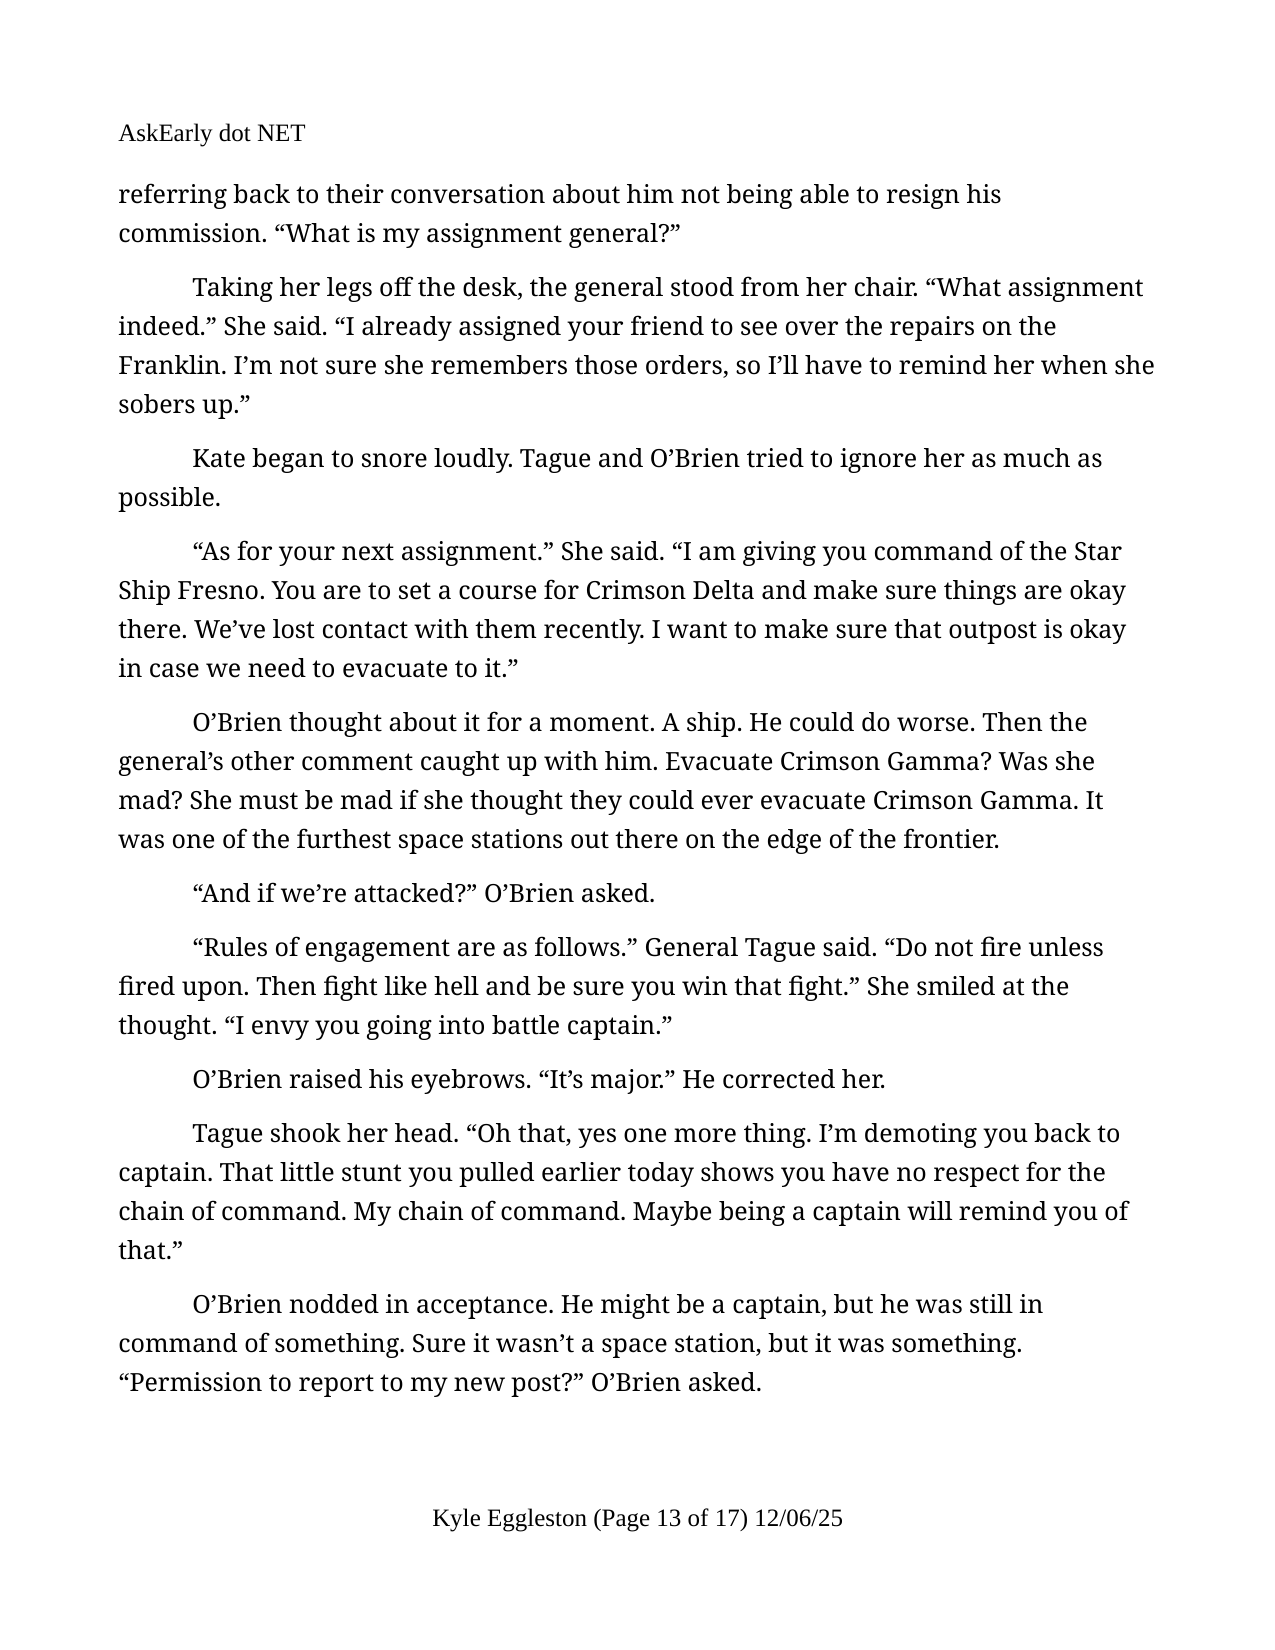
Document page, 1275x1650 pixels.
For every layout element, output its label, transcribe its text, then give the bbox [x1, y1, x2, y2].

text “As for your next assignment.” She said. “I am giving you command of the Star Ship Fresno. You are to set a course for Crimson Delta and make sure things are okay there. We’ve lost contact with them recently. I want to make sure that outpost is okay in case we need to evacuate to it.” [118, 533, 1157, 685]
text referring back to their conversation about him not being able to resign his commission. “What is my assignment general?” [118, 176, 1157, 249]
text “Rules of engagement are as follows.” General Tague said. “Do not fire unless fired upon. Then fight like hell and be sure you win that fight.” She smiled at the thought. “I envy you going into battle captain.” [118, 930, 1157, 1042]
text O’Brien raised his eyebrows. “It’s major.” He corrected her. [118, 1062, 1157, 1096]
text Kate began to snore loudly. Tague and O’Brien tried to ignore her as much as possible. [118, 441, 1157, 514]
text O’Brien thought about it for a moment. A ship. He could do worse. Then the general’s other comment caught up with him. Evacuate Crimson Gamma? Was she mad? She must be mad if she thought they could ever evacuate Crimson Gamma. It was one of the furthest space stations out there on the edge of the frontier. [118, 705, 1157, 856]
text O’Brien nodded in acceptance. He might be a captain, but he was still in command of something. Sure it wasn’t a space station, but it was something. “Permission to report to my new post?” O’Brien asked. [118, 1287, 1157, 1399]
text “And if we’re attacked?” O’Brien asked. [118, 876, 1157, 910]
text Taking her legs off the desk, the general stood from her chair. “What assignment indeed.” She said. “I already assigned your friend to see over the repairs on the Franklin. I’m not sure she remembers those orders, so I’ll have to remind her when she sobers up.” [118, 269, 1157, 421]
text Tague shook her head. “Oh that, yes one more thing. I’m demoting you back to captain. That little stunt you pulled earlier today shows you have no respect for the chain of command. My chain of command. Maybe being a captain will remind you of that.” [118, 1116, 1157, 1267]
